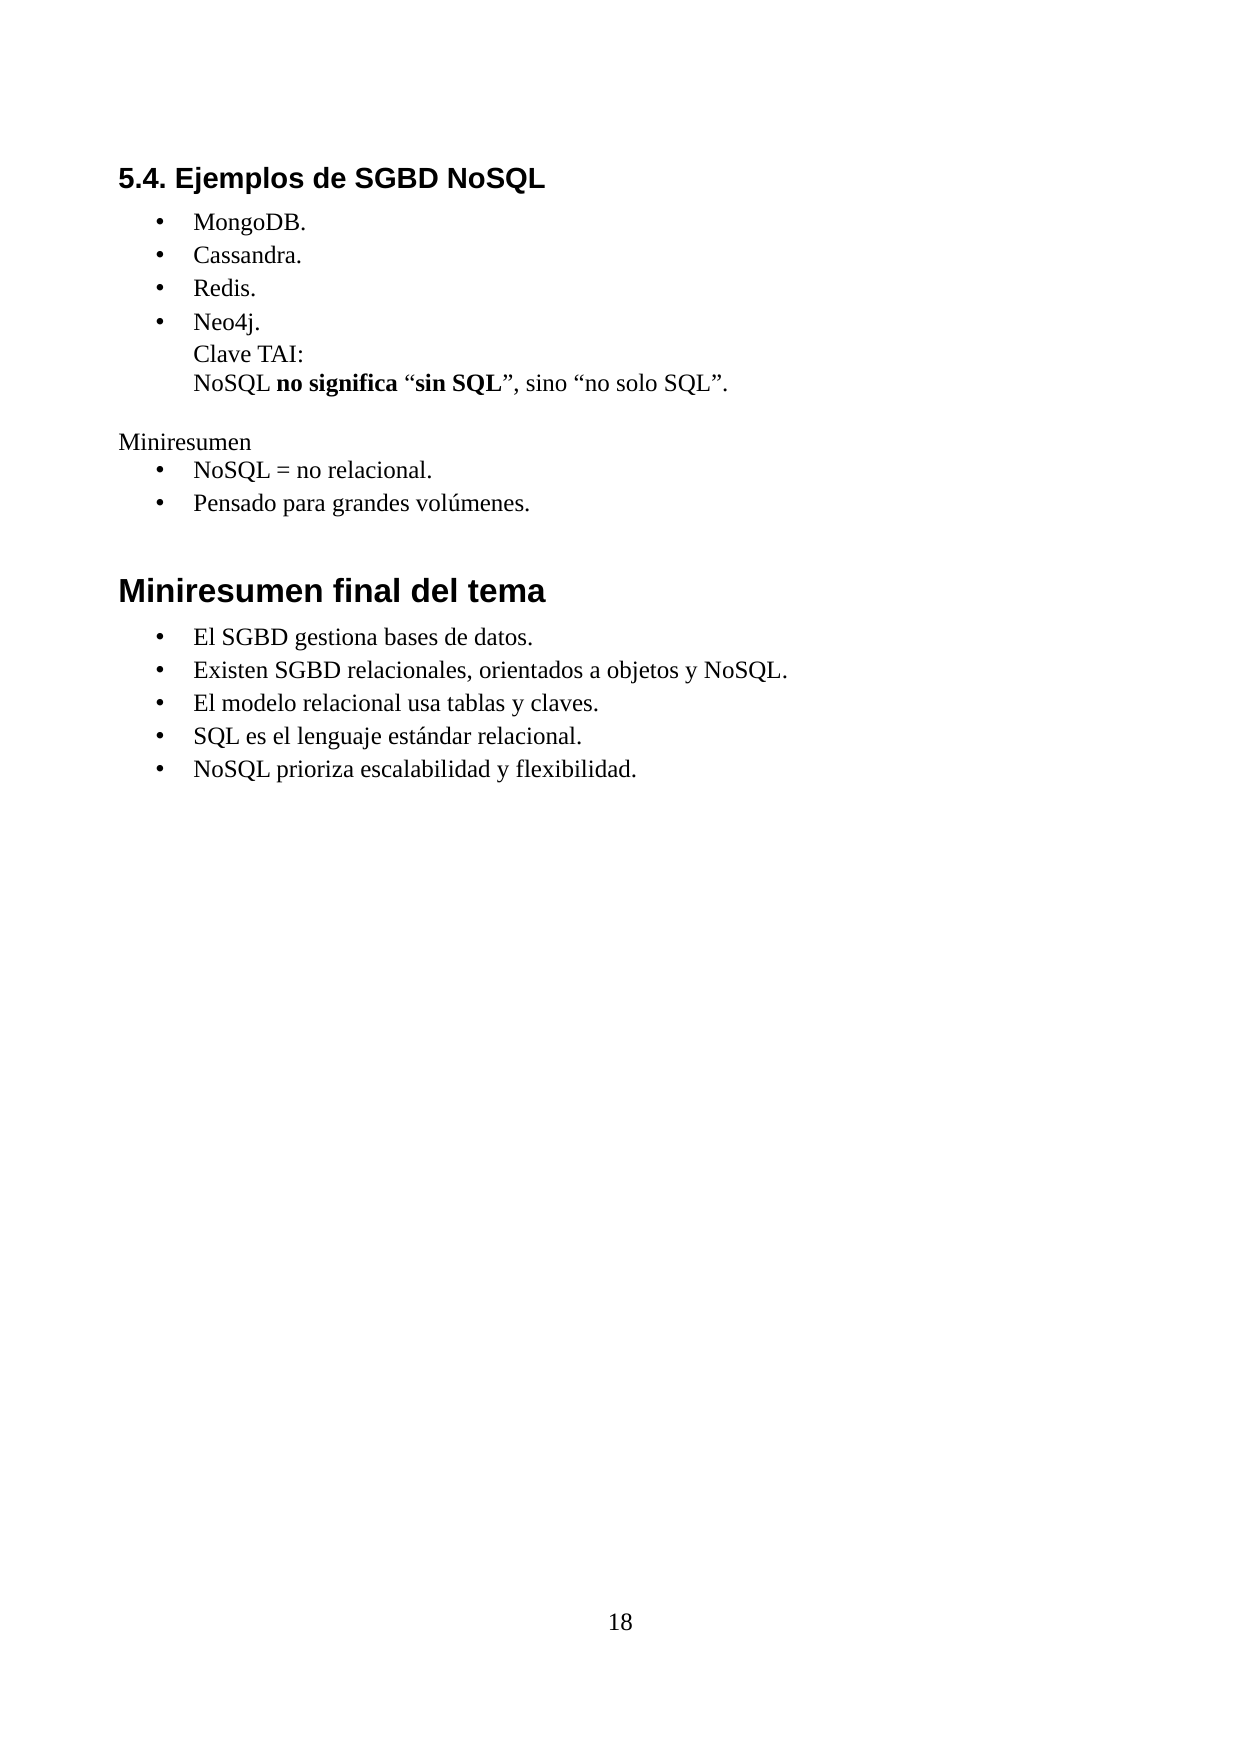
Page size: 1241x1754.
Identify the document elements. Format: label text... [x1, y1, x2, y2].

list El modelo relacional usa tablas y claves. [156, 688, 1122, 717]
list SQL es el lenguaje estándar relacional. [156, 721, 1122, 750]
list Cassandra. [156, 241, 1122, 269]
subtitle Miniresumen [118, 427, 1122, 455]
list Existen SGBD relacionales, orientados a objetos y NoSQL. [156, 655, 1122, 684]
list NoSQL = no relacional. [156, 455, 1122, 484]
list NoSQL prioriza escalabilidad y flexibilidad. [156, 754, 1122, 783]
list Pensado para grandes volúmenes. [156, 488, 1122, 517]
list MongoDB. [156, 207, 1122, 236]
list El SGBD gestiona bases de datos. [156, 622, 1122, 651]
list Neo4j. [156, 307, 1122, 335]
list Redis. [156, 273, 1122, 302]
subtitle 5.4. Ejemplos de SGBD NoSQL [118, 161, 1122, 195]
text Clave TAI: NoSQL no significa “sin SQL”, sino “no solo SQL”. [193, 339, 1122, 397]
subtitle Miniresumen final del tema [118, 571, 1122, 609]
